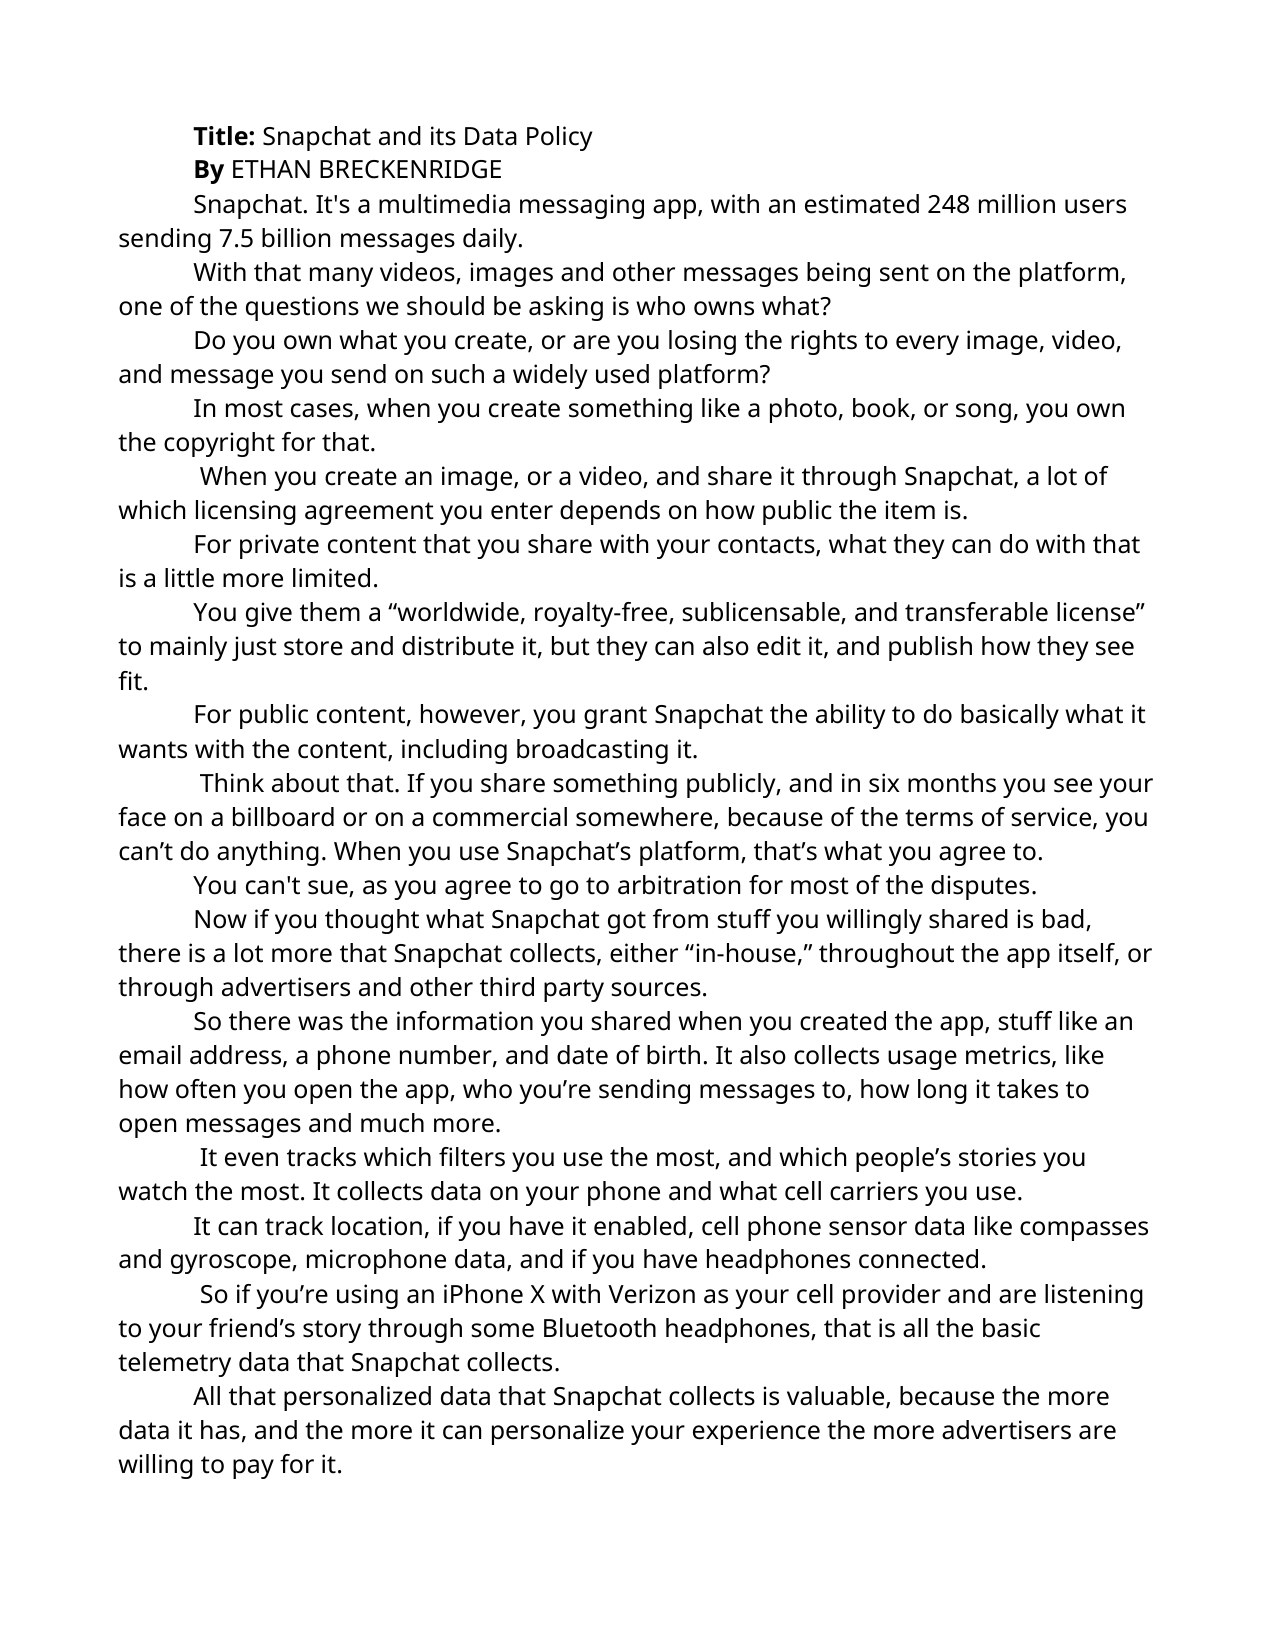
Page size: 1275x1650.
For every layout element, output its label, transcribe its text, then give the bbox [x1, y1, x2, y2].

text By ETHAN BRECKENRIDGE [118, 152, 1157, 186]
text All that personalized data that Snapchat collects is valuable, because the more data it has, and the more it can personalize your experience the more advertisers are willing to pay for it. [118, 1378, 1157, 1481]
text Do you own what you create, or are you losing the rights to every image, video, and message you send on such a widely used platform? [118, 322, 1157, 391]
text So there was the information you shared when you created the app, stuff like an email address, a phone number, and date of birth. It also collects usage metrics, like how often you open the app, who you’re sending messages to, how long it takes to open messages and much more. [118, 1004, 1157, 1140]
text Snapchat. It's a multimedia messaging app, with an estimated 248 million users sending 7.5 billion messages daily. [118, 186, 1157, 254]
text You give them a “worldwide, royalty-free, sublicensable, and transferable license” to mainly just store and distribute it, but they can also edit it, and publish how they see fit. [118, 595, 1157, 697]
text Title: Snapchat and its Data Policy [118, 118, 1157, 152]
text For private content that you share with your contacts, what they can do with that is a little more limited. [118, 527, 1157, 595]
text It even tracks which filters you use the most, and which people’s stories you watch the most. It collects data on your phone and what cell carriers you use. [118, 1140, 1157, 1208]
text Now if you thought what Snapchat got from stuff you willingly shared is bad, there is a lot more that Snapchat collects, either “in-house,” throughout the app itself, or through advertisers and other third party sources. [118, 902, 1157, 1004]
text For public content, however, you grant Snapchat the ability to do basically what it wants with the content, including broadcasting it. [118, 697, 1157, 765]
text Think about that. If you share something publicly, and in six months you see your face on a billboard or on a commercial somewhere, because of the terms of service, you can’t do anything. When you use Snapchat’s platform, that’s what you agree to. [118, 765, 1157, 867]
text With that many videos, images and other messages being sent on the platform, one of the questions we should be asking is who owns what? [118, 254, 1157, 322]
text It can track location, if you have it enabled, cell phone sensor data like compasses and gyroscope, microphone data, and if you have headphones connected. [118, 1208, 1157, 1276]
text You can't sue, as you agree to go to arbitration for most of the disputes. [118, 867, 1157, 902]
text When you create an image, or a video, and share it through Snapchat, a lot of which licensing agreement you enter depends on how public the item is. [118, 459, 1157, 527]
text So if you’re using an iPhone X with Verizon as your cell provider and are listening to your friend’s story through some Bluetooth headphones, that is all the basic telemetry data that Snapchat collects. [118, 1276, 1157, 1378]
text In most cases, when you create something like a photo, book, or song, you own the copyright for that. [118, 391, 1157, 459]
